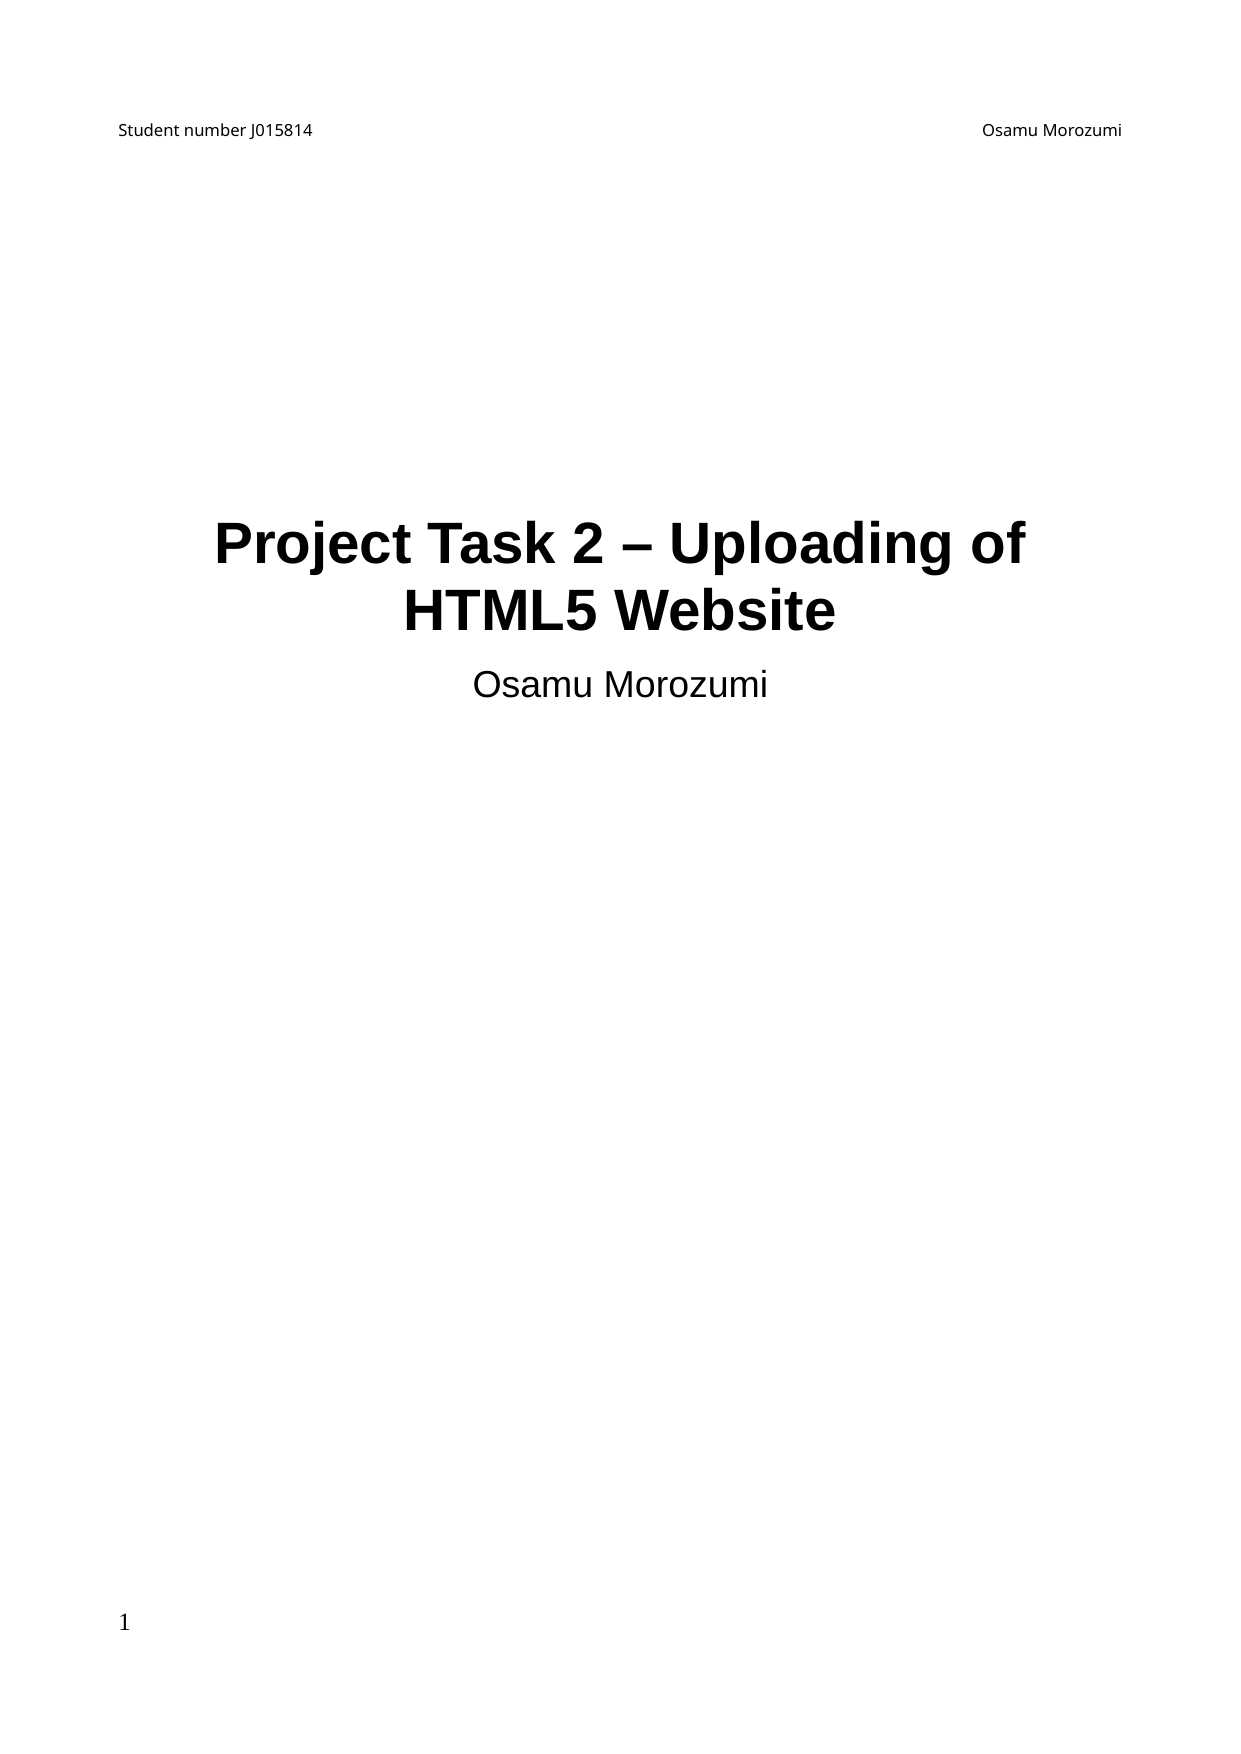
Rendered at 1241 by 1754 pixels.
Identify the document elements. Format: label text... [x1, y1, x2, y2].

subtitle Osamu Morozumi [118, 662, 1122, 705]
title Project Task 2 – Uploading of HTML5 Website [118, 509, 1122, 643]
